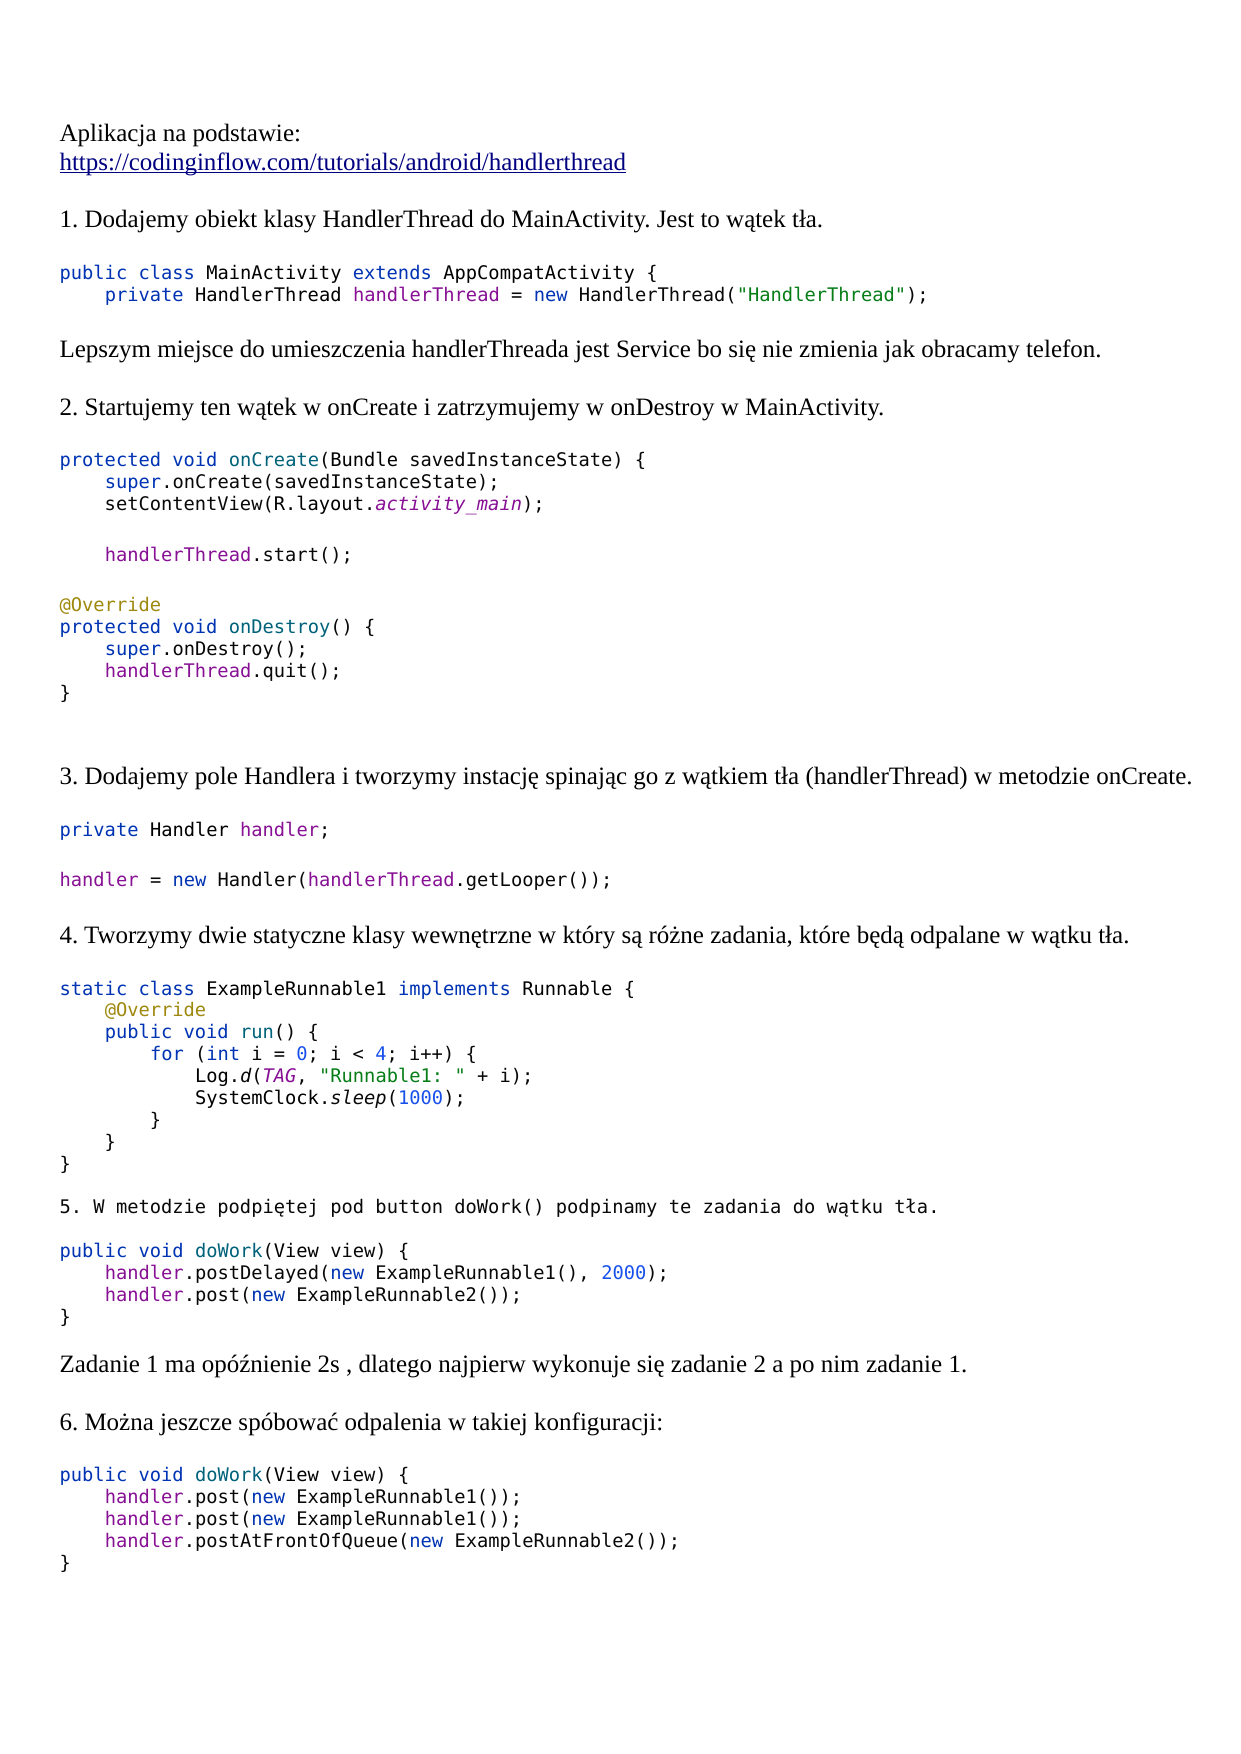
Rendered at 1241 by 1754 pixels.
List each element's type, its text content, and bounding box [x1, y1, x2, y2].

text 2. Startujemy ten wątek w onCreate i zatrzymujemy w onDestroy w MainActivity. [59, 392, 1204, 421]
text private Handler handler; [59, 819, 1204, 841]
text 4. Tworzymy dwie statyczne klasy wewnętrzne w który są różne zadania, które będą odpalane w wątku tła. [59, 920, 1204, 949]
text Zadanie 1 ma opóźnienie 2s , dlatego najpierw wykonuje się zadanie 2 a po nim zadanie 1. [59, 1349, 1204, 1378]
text public class MainActivity extends AppCompatActivity { private HandlerThread handlerThread = new HandlerThread("HandlerThread"); [59, 262, 1204, 306]
text 1. Dodajemy obiekt klasy HandlerThread do MainActivity. Jest to wątek tła. [59, 204, 1204, 233]
text handler = new Handler(handlerThread.getLooper()); [59, 869, 1204, 891]
text Aplikacja na podstawie: https://codinginflow.com/tutorials/android/handlerthread [59, 118, 1204, 176]
text 6. Można jeszcze spóbować odpalenia w takiej konfiguracji: [59, 1407, 1204, 1436]
text static class ExampleRunnable1 implements Runnable { @Override public void run() { for (int i = 0; i < 4; i++) { Log.d(TAG, "Runnable1: " + i); SystemClock.sleep(1000); } } } [59, 977, 1204, 1174]
text public void doWork(View view) { handler.post(new ExampleRunnable1()); handler.post(new ExampleRunnable1()); handler.postAtFrontOfQueue(new ExampleRunnable2()); } [59, 1464, 1204, 1574]
text Lepszym miejsce do umieszczenia handlerThreada jest Service bo się nie zmienia jak obracamy telefon. [59, 334, 1204, 363]
text 5. W metodzie podpiętej pod button doWork() podpinamy te zadania do wątku tła. [59, 1196, 1204, 1218]
text protected void onCreate(Bundle savedInstanceState) { super.onCreate(savedInstanceState); setContentView(R.layout.activity_main); handlerThread.start(); [59, 449, 1204, 566]
text 3. Dodajemy pole Handlera i tworzymy instację spinając go z wątkiem tła (handlerThread) w metodzie onCreate. [59, 761, 1204, 790]
text @Override protected void onDestroy() { super.onDestroy(); handlerThread.quit(); } [59, 594, 1204, 704]
text public void doWork(View view) { handler.postDelayed(new ExampleRunnable1(), 2000); handler.post(new ExampleRunnable2()); } [59, 1240, 1204, 1327]
